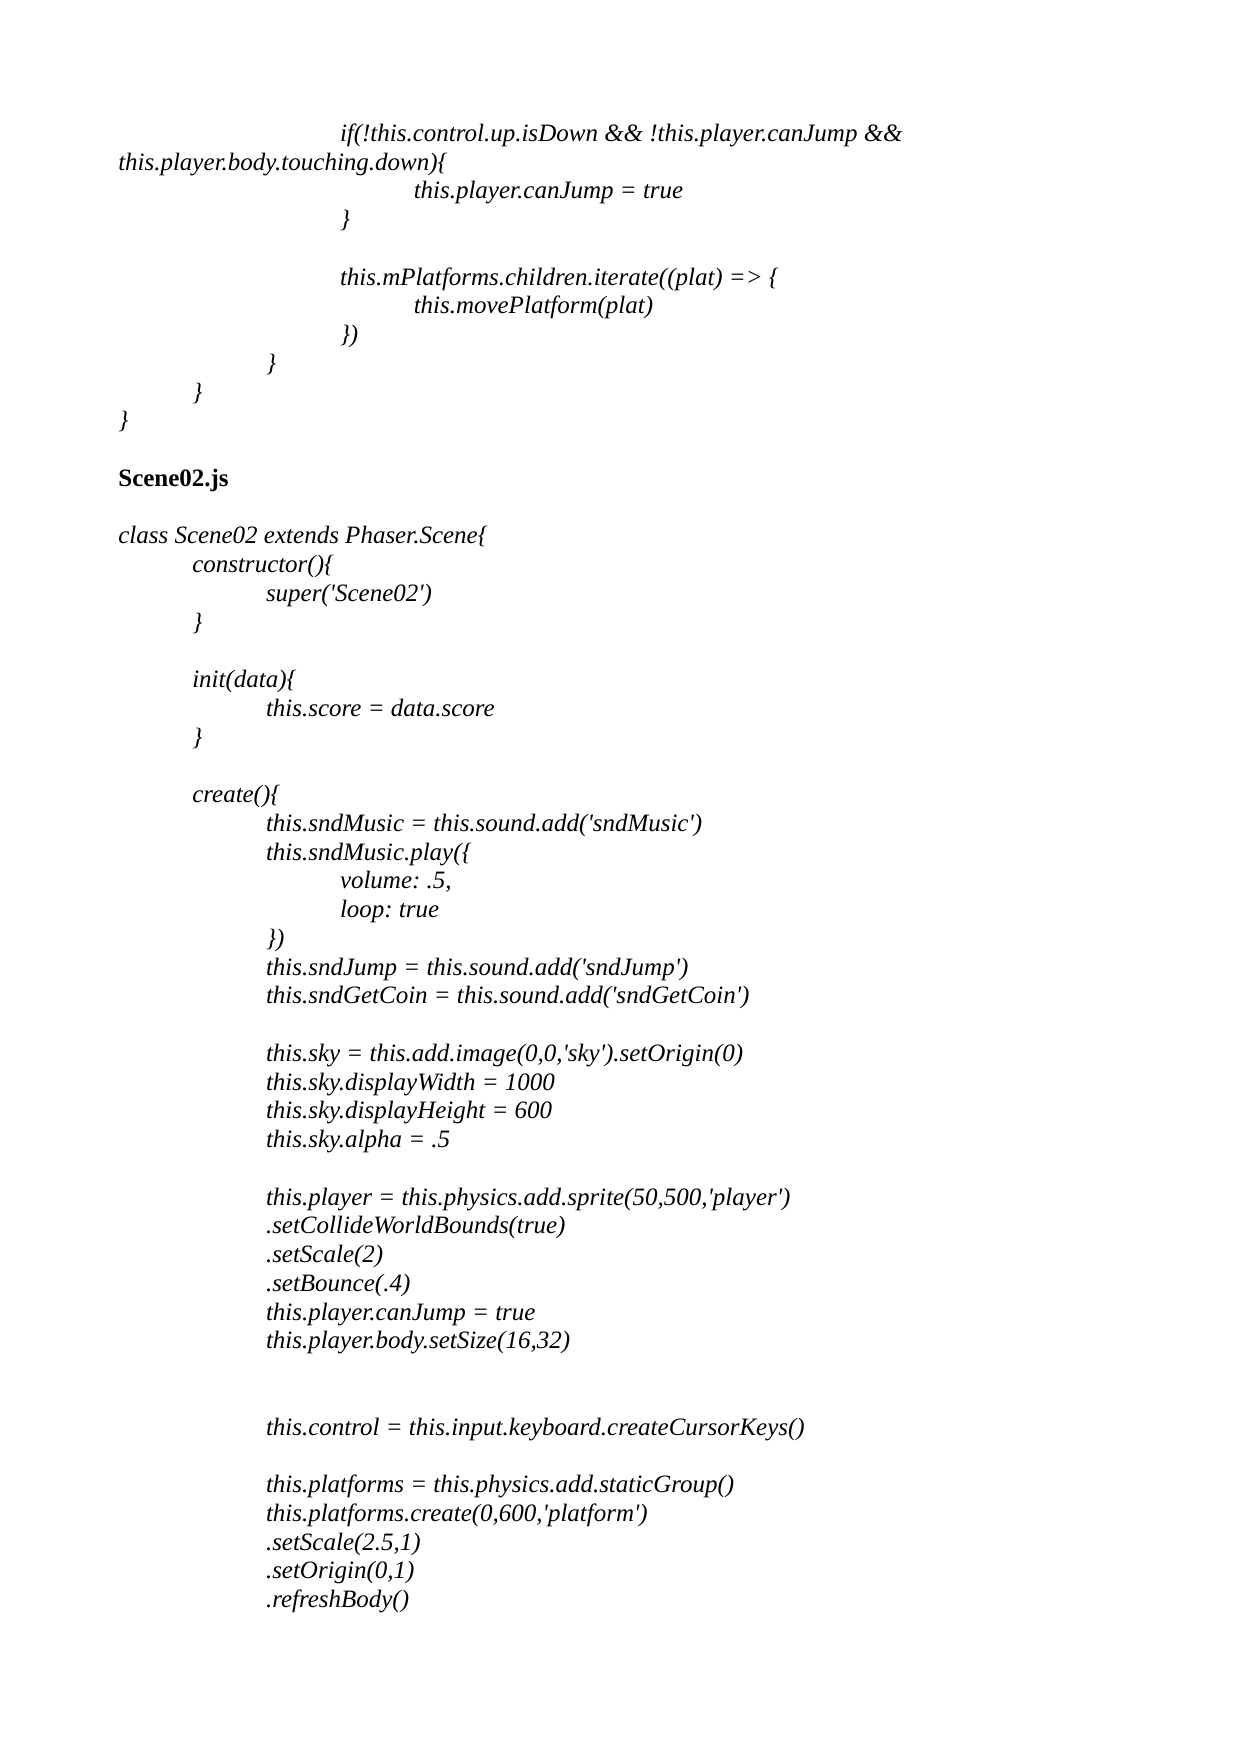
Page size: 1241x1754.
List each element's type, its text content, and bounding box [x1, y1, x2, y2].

text } [118, 204, 1122, 233]
text this.player.body.setSize(16,32) [118, 1326, 1122, 1354]
text this.movePlatform(plat) [118, 291, 1122, 319]
text this.player = this.physics.add.sprite(50,500,'player') [118, 1182, 1122, 1211]
text .setCollideWorldBounds(true) [118, 1211, 1122, 1239]
text .setBounce(.4) [118, 1268, 1122, 1297]
text this.sky = this.add.image(0,0,'sky').setOrigin(0) [118, 1038, 1122, 1067]
text this.mPlatforms.children.iterate((plat) => { [118, 262, 1122, 291]
text loop: true [118, 894, 1122, 923]
text class Scene02 extends Phaser.Scene{ [118, 521, 1122, 549]
text .setScale(2.5,1) [118, 1527, 1122, 1556]
text Scene02.js [118, 463, 1122, 492]
text constructor(){ [118, 549, 1122, 578]
text this.control = this.input.keyboard.createCursorKeys() [118, 1412, 1122, 1441]
text .refreshBody() [118, 1584, 1122, 1613]
text this.sndMusic = this.sound.add('sndMusic') [118, 808, 1122, 837]
text this.player.canJump = true [118, 1297, 1122, 1326]
text .setScale(2) [118, 1239, 1122, 1268]
text this.player.canJump = true [118, 176, 1122, 204]
text } [118, 377, 1122, 406]
text } [118, 607, 1122, 636]
text this.sky.displayWidth = 1000 [118, 1067, 1122, 1096]
text init(data){ [118, 664, 1122, 693]
text volume: .5, [118, 866, 1122, 894]
text if(!this.control.up.isDown && !this.player.canJump && this.player.body.touching.down){ [118, 118, 1122, 176]
text } [118, 406, 1122, 434]
text } [118, 348, 1122, 377]
text this.score = data.score [118, 693, 1122, 722]
text .setOrigin(0,1) [118, 1556, 1122, 1584]
text super('Scene02') [118, 578, 1122, 607]
text this.platforms = this.physics.add.staticGroup() [118, 1469, 1122, 1498]
text } [118, 722, 1122, 751]
text this.sndJump = this.sound.add('sndJump') [118, 952, 1122, 981]
text this.sndGetCoin = this.sound.add('sndGetCoin') [118, 981, 1122, 1009]
text this.platforms.create(0,600,'platform') [118, 1498, 1122, 1527]
text this.sky.alpha = .5 [118, 1124, 1122, 1153]
text }) [118, 923, 1122, 952]
text this.sndMusic.play({ [118, 837, 1122, 866]
text this.sky.displayHeight = 600 [118, 1096, 1122, 1124]
text create(){ [118, 779, 1122, 808]
text }) [118, 319, 1122, 348]
